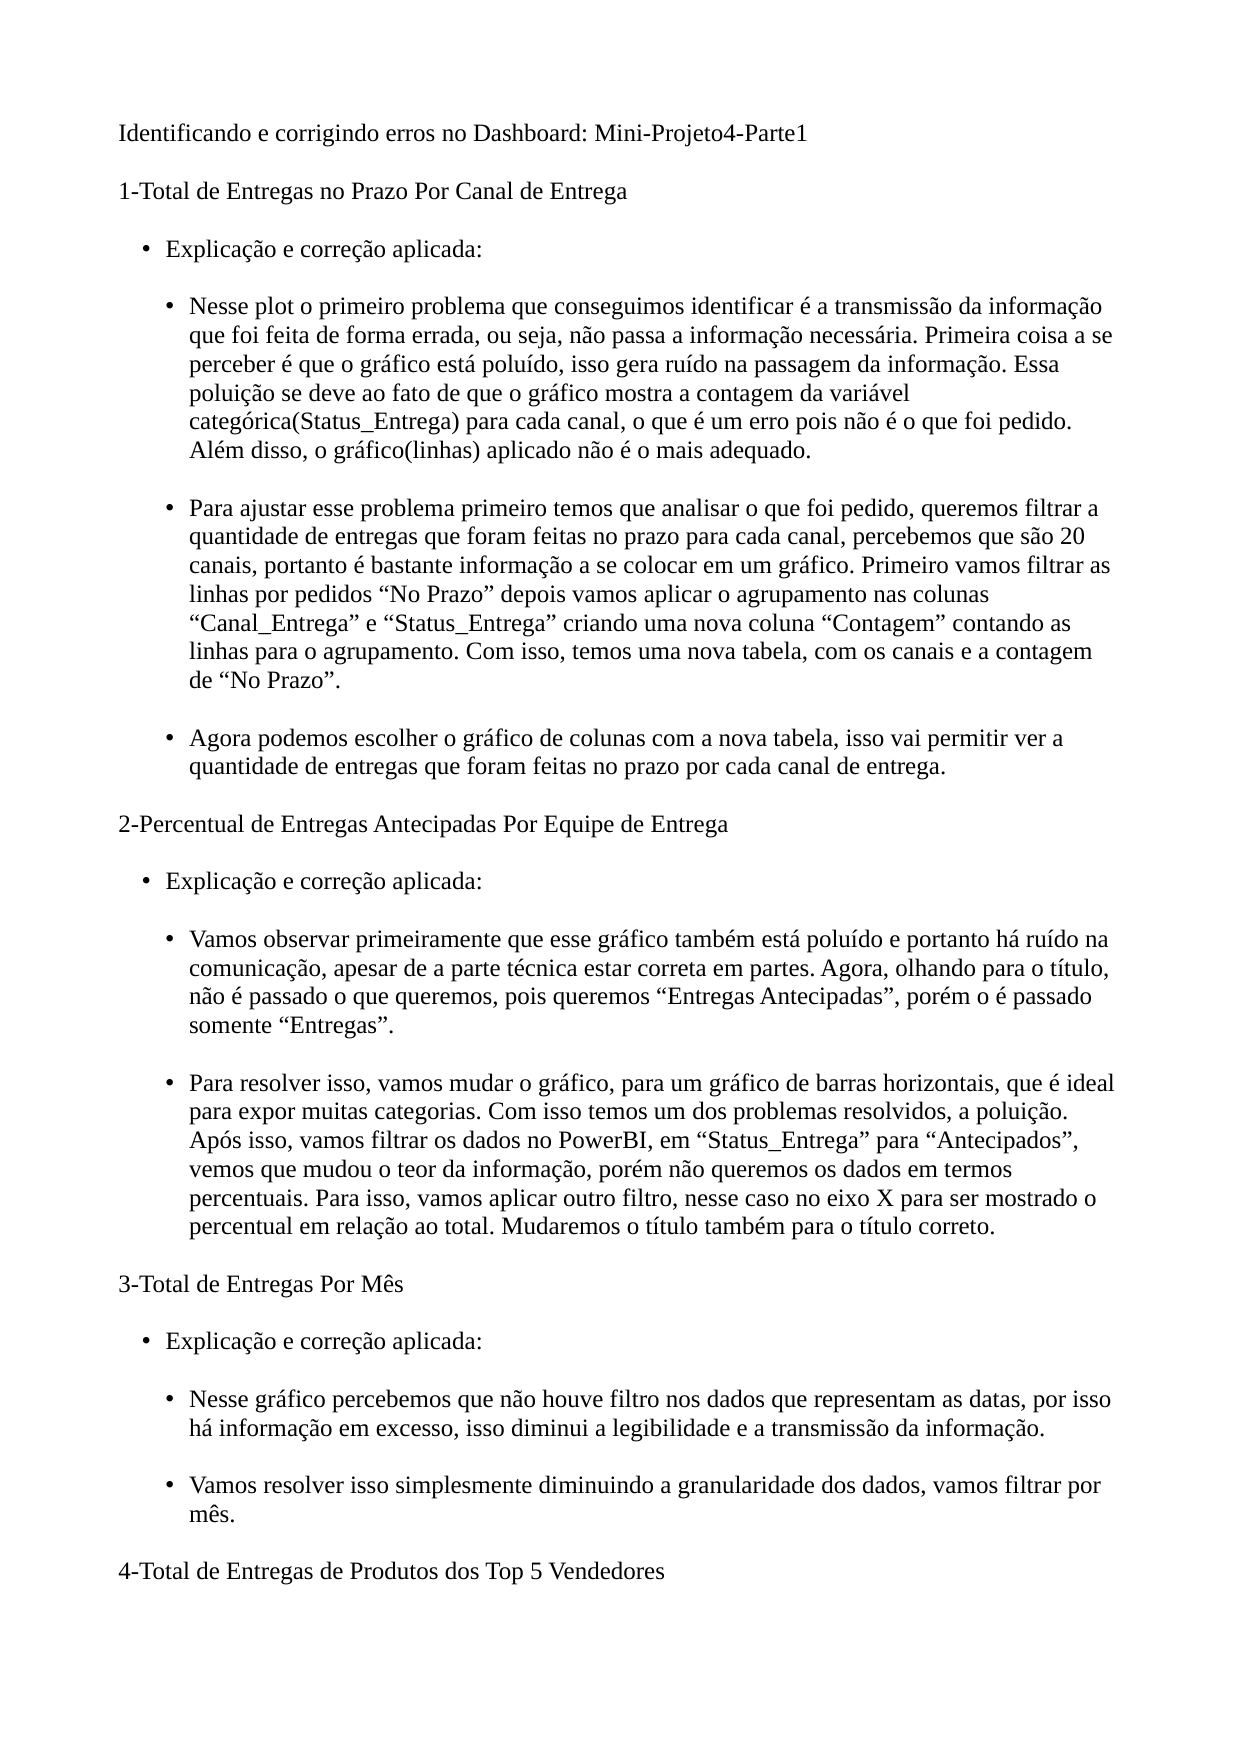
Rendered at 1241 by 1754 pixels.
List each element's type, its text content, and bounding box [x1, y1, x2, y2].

list Para resolver isso, vamos mudar o gráfico, para um gráfico de barras horizontais, que é ideal para expor muitas categorias. Com isso temos um dos problemas resolvidos, a poluição. Após isso, vamos filtrar os dados no PowerBI, em “Status_Entrega” para “Antecipados”, vemos que mudou o teor da informação, porém não queremos os dados em termos percentuais. Para isso, vamos aplicar outro filtro, nesse caso no eixo X para ser mostrado o percentual em relação ao total. Mudaremos o título também para o título correto. [165, 1068, 1122, 1240]
list Nesse gráfico percebemos que não houve filtro nos dados que representam as datas, por isso há informação em excesso, isso diminui a legibilidade e a transmissão da informação. [165, 1384, 1122, 1441]
text 4-Total de Entregas de Produtos dos Top 5 Vendedores [118, 1556, 1122, 1585]
list Agora podemos escolher o gráfico de colunas com a nova tabela, isso vai permitir ver a quantidade de entregas que foram feitas no prazo por cada canal de entrega. [165, 723, 1122, 780]
text 1-Total de Entregas no Prazo Por Canal de Entrega [118, 176, 1122, 205]
text 3-Total de Entregas Por Mês [118, 1269, 1122, 1298]
list Explicação e correção aplicada: [142, 866, 1122, 895]
list Nesse plot o primeiro problema que conseguimos identificar é a transmissão da informação que foi feita de forma errada, ou seja, não passa a informação necessária. Primeira coisa a se perceber é que o gráfico está poluído, isso gera ruído na passagem da informação. Essa poluição se deve ao fato de que o gráfico mostra a contagem da variável categórica(Status_Entrega) para cada canal, o que é um erro pois não é o que foi pedido. Além disso, o gráfico(linhas) aplicado não é o mais adequado. [165, 291, 1122, 464]
list Explicação e correção aplicada: [142, 234, 1122, 263]
list Para ajustar esse problema primeiro temos que analisar o que foi pedido, queremos filtrar a quantidade de entregas que foram feitas no prazo para cada canal, percebemos que são 20 canais, portanto é bastante informação a se colocar em um gráfico. Primeiro vamos filtrar as linhas por pedidos “No Prazo” depois vamos aplicar o agrupamento nas colunas “Canal_Entrega” e “Status_Entrega” criando uma nova coluna “Contagem” contando as linhas para o agrupamento. Com isso, temos uma nova tabela, com os canais e a contagem de “No Prazo”. [165, 493, 1122, 694]
text 2-Percentual de Entregas Antecipadas Por Equipe de Entrega [118, 809, 1122, 838]
list Vamos observar primeiramente que esse gráfico também está poluído e portanto há ruído na comunicação, apesar de a parte técnica estar correta em partes. Agora, olhando para o título, não é passado o que queremos, pois queremos “Entregas Antecipadas”, porém o é passado somente “Entregas”. [165, 924, 1122, 1039]
list Explicação e correção aplicada: [142, 1326, 1122, 1355]
list Vamos resolver isso simplesmente diminuindo a granularidade dos dados, vamos filtrar por mês. [165, 1470, 1122, 1528]
